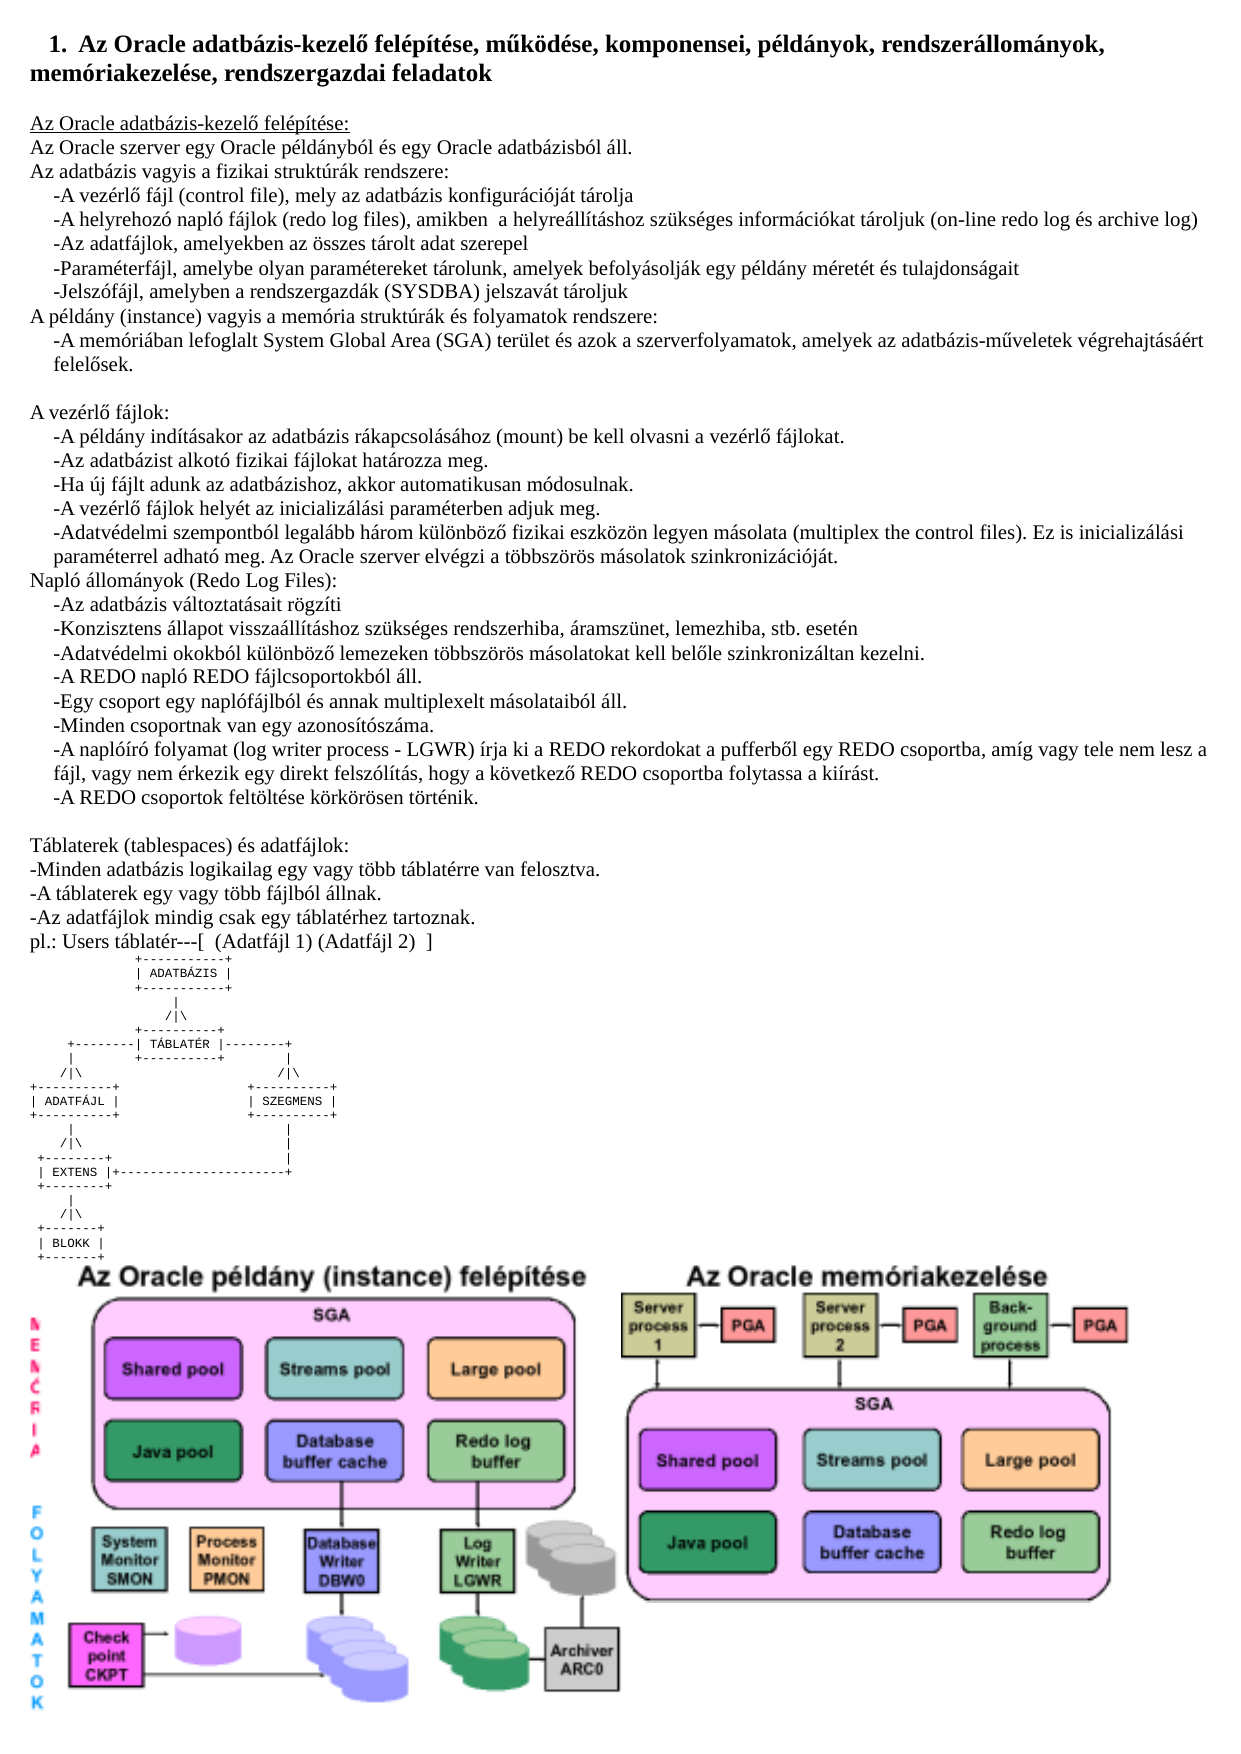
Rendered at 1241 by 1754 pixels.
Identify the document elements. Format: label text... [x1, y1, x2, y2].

text -A vezérlő fájl (control file), mely az adatbázis konfigurációját tárolja -A helyrehozó napló fájlok (redo log files), amikben a helyreállításhoz szükséges információkat tároljuk (on-line redo log és archive log) -Az adatfájlok, amelyekben az összes tárolt adat szerepel -Paraméterfájl, amelybe olyan paramétereket tárolunk, amelyek befolyásolják egy példány méretét és tulajdonságait -Jelszófájl, amelyben a rendszergazdák (SYSDBA) jelszavát tároljuk [53, 183, 1211, 303]
text Napló állományok (Redo Log Files): [29, 568, 1211, 592]
text -Minden adatbázis logikailag egy vagy több táblatérre van felosztva. -A táblaterek egy vagy több fájlból állnak. -Az adatfájlok mindig csak egy táblatérhez tartoznak. [29, 857, 1211, 929]
text Az Oracle adatbázis-kezelő felépítése: [29, 111, 1211, 135]
text Az Oracle szerver egy Oracle példányból és egy Oracle adatbázisból áll. Az adatbázis vagyis a fizikai struktúrák rendszere: [29, 135, 1211, 183]
text pl.: Users táblatér---[ (Adatfájl 1) (Adatfájl 2) ] [29, 929, 1211, 953]
text 1. Az Oracle adatbázis-kezelő felépítése, működése, komponensei, példányok, rendszerállományok, memóriakezelése, rendszergazdai feladatok [29, 29, 1211, 87]
text Táblaterek (tablespaces) és adatfájlok: [29, 833, 1211, 857]
picture [29, 1265, 1130, 1711]
text +-----------+ | ADATBÁZIS | +-----------+ | /|\ +----------+ +--------| TÁBLATÉR |--------+ | +----------+ | /|\ /|\ +----------+ +----------+ | ADATFÁJL | | SZEGMENS | +----------+ +----------+ | | /|\ | +--------+ | | EXTENS |+----------------------+ +--------+ | /|\ +-------+ | BLOKK | +-------+ [29, 953, 1211, 1265]
text -A példány indításakor az adatbázis rákapcsolásához (mount) be kell olvasni a vezérlő fájlokat. -Az adatbázist alkotó fizikai fájlokat határozza meg. -Ha új fájlt adunk az adatbázishoz, akkor automatikusan módosulnak. -A vezérlő fájlok helyét az inicializálási paraméterben adjuk meg. -Adatvédelmi szempontból legalább három különböző fizikai eszközön legyen másolata (multiplex the control files). Ez is inicializálási paraméterrel adható meg. Az Oracle szerver elvégzi a többszörös másolatok szinkronizációját. [53, 424, 1211, 568]
text -A memóriában lefoglalt System Global Area (SGA) terület és azok a szerverfolyamatok, amelyek az adatbázis-műveletek végrehajtásáért felelősek. [53, 328, 1211, 376]
text A példány (instance) vagyis a memória struktúrák és folyamatok rendszere: [29, 303, 1211, 328]
text -Az adatbázis változtatásait rögzíti -Konzisztens állapot visszaállításhoz szükséges rendszerhiba, áramszünet, lemezhiba, stb. esetén -Adatvédelmi okokból különböző lemezeken többszörös másolatokat kell belőle szinkronizáltan kezelni. -A REDO napló REDO fájlcsoportokból áll. -Egy csoport egy naplófájlból és annak multiplexelt másolataiból áll. -Minden csoportnak van egy azonosítószáma. -A naplóíró folyamat (log writer process - LGWR) írja ki a REDO rekordokat a pufferből egy REDO csoportba, amíg vagy tele nem lesz a fájl, vagy nem érkezik egy direkt felszólítás, hogy a következő REDO csoportba folytassa a kiírást. -A REDO csoportok feltöltése körkörösen történik. [53, 592, 1211, 809]
text A vezérlő fájlok: [29, 400, 1211, 424]
